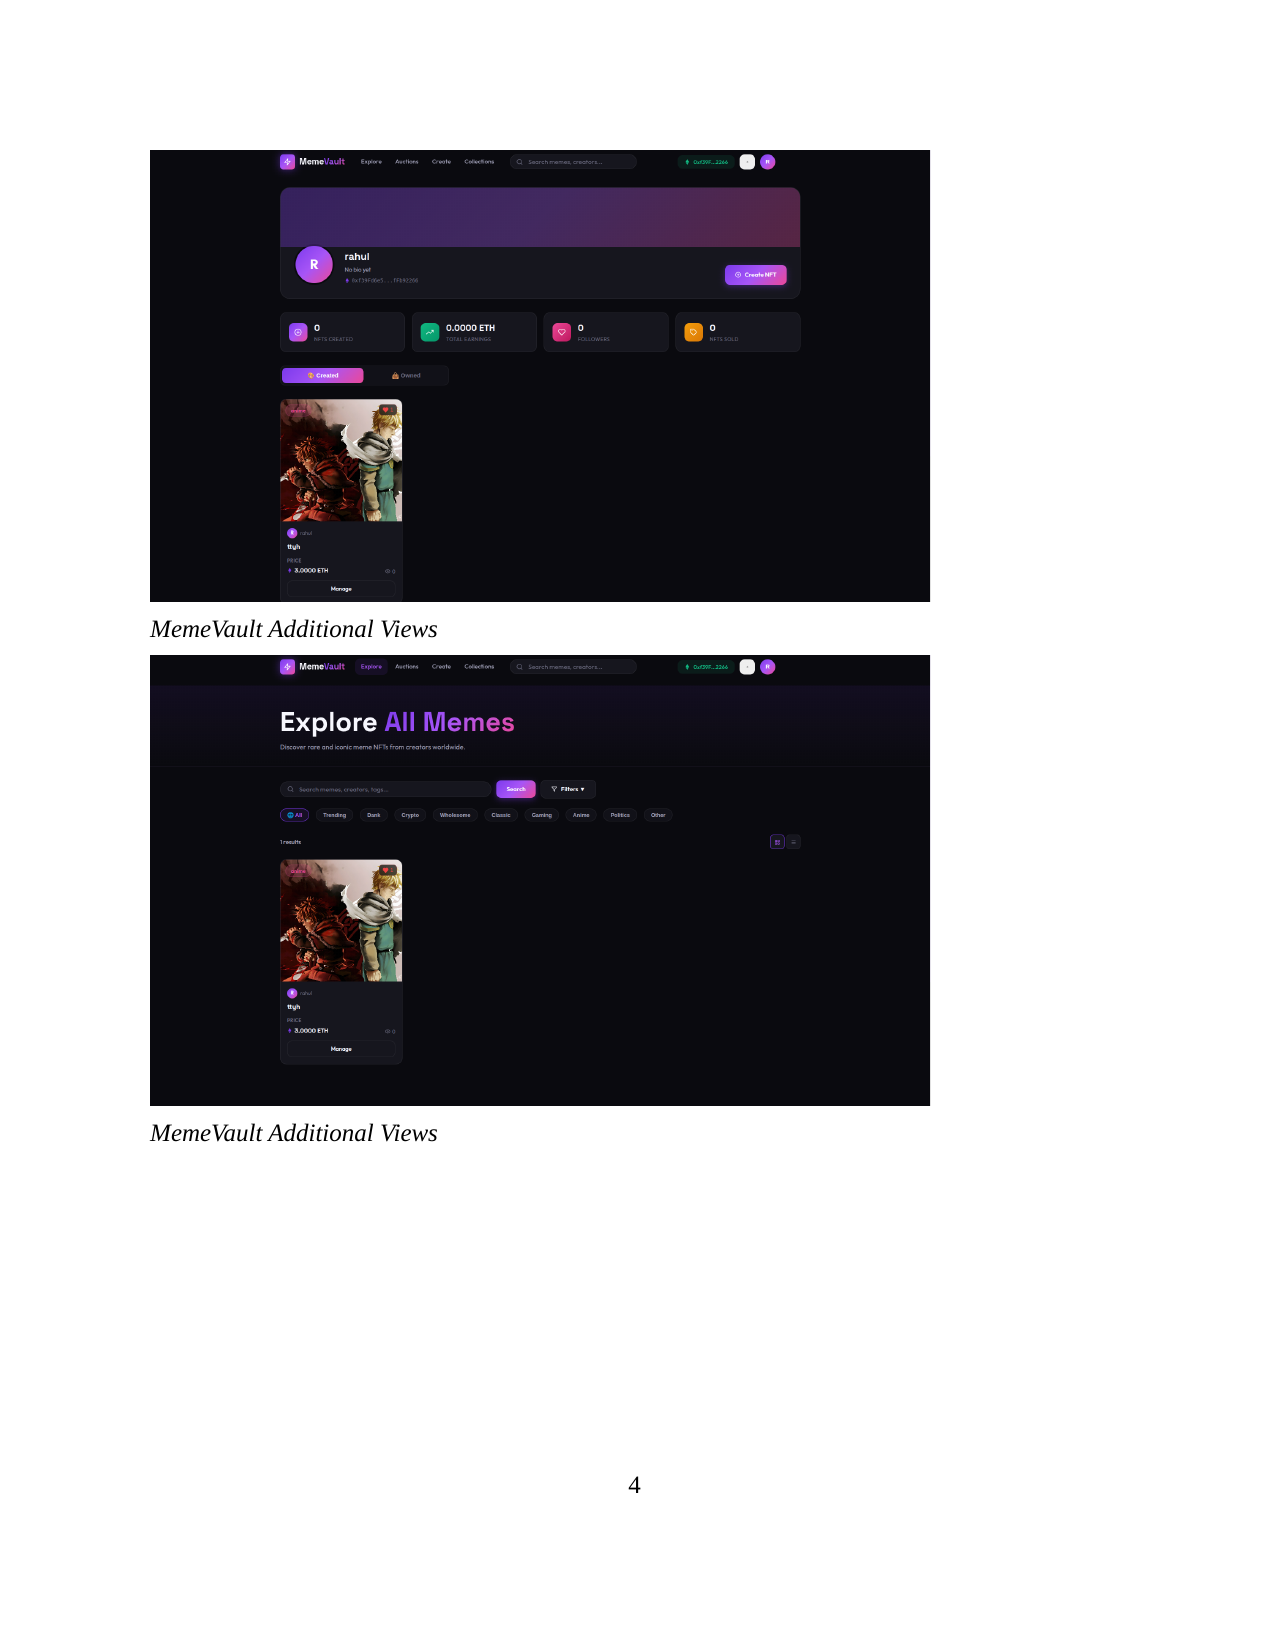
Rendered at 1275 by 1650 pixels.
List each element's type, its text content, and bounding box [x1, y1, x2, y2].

picture [150, 655, 930, 1106]
text MemeVault Additional Views [150, 1118, 1125, 1147]
text MemeVault Additional Views [150, 614, 1125, 642]
picture [150, 150, 930, 602]
